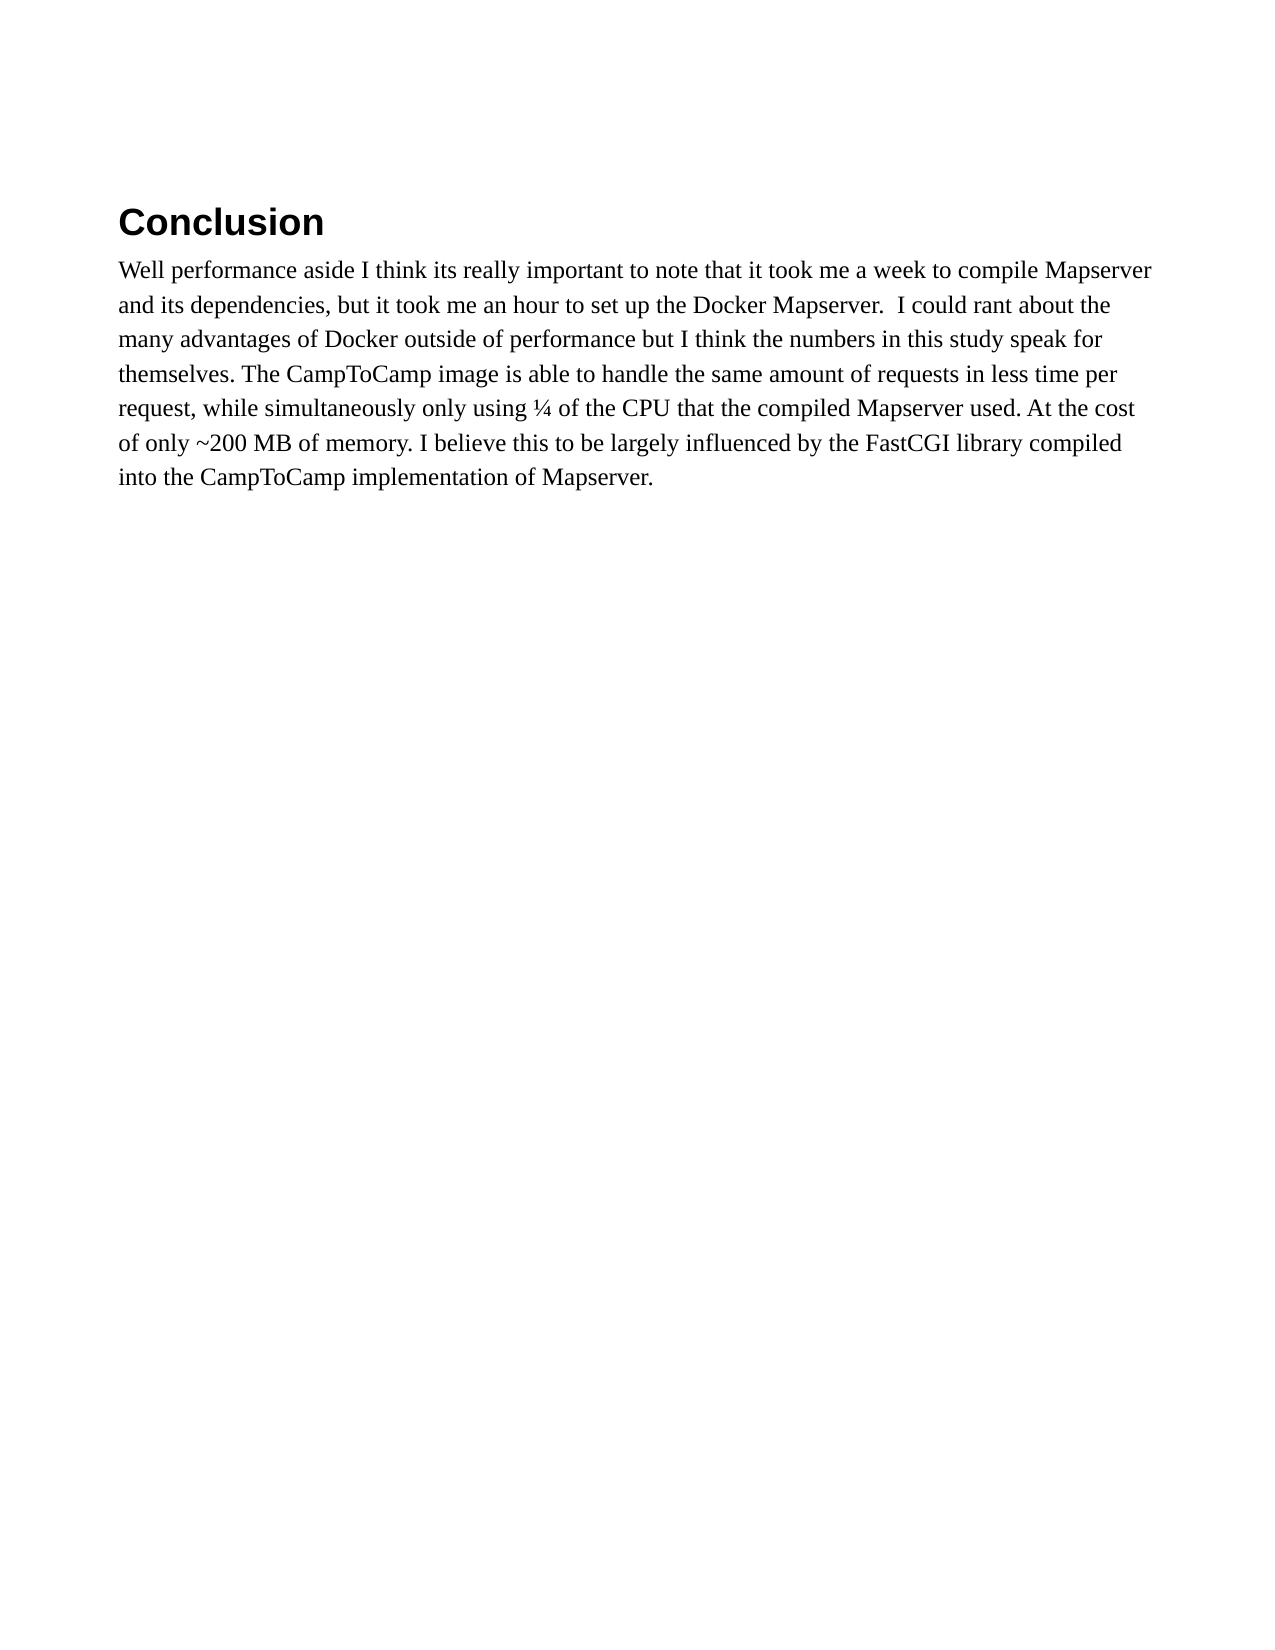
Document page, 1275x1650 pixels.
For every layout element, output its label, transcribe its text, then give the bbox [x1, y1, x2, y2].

text Well performance aside I think its really important to note that it took me a week to compile Mapserver and its dependencies, but it took me an hour to set up the Docker Mapserver. I could rant about the many advantages of Docker outside of performance but I think the numbers in this study speak for themselves. The CampToCamp image is able to handle the same amount of requests in less time per request, while simultaneously only using ¼ of the CPU that the compiled Mapserver used. At the cost of only ~200 MB of memory. I believe this to be largely influenced by the FastCGI library compiled into the CampToCamp implementation of Mapserver. [118, 255, 1157, 491]
subtitle Conclusion [118, 199, 1157, 243]
